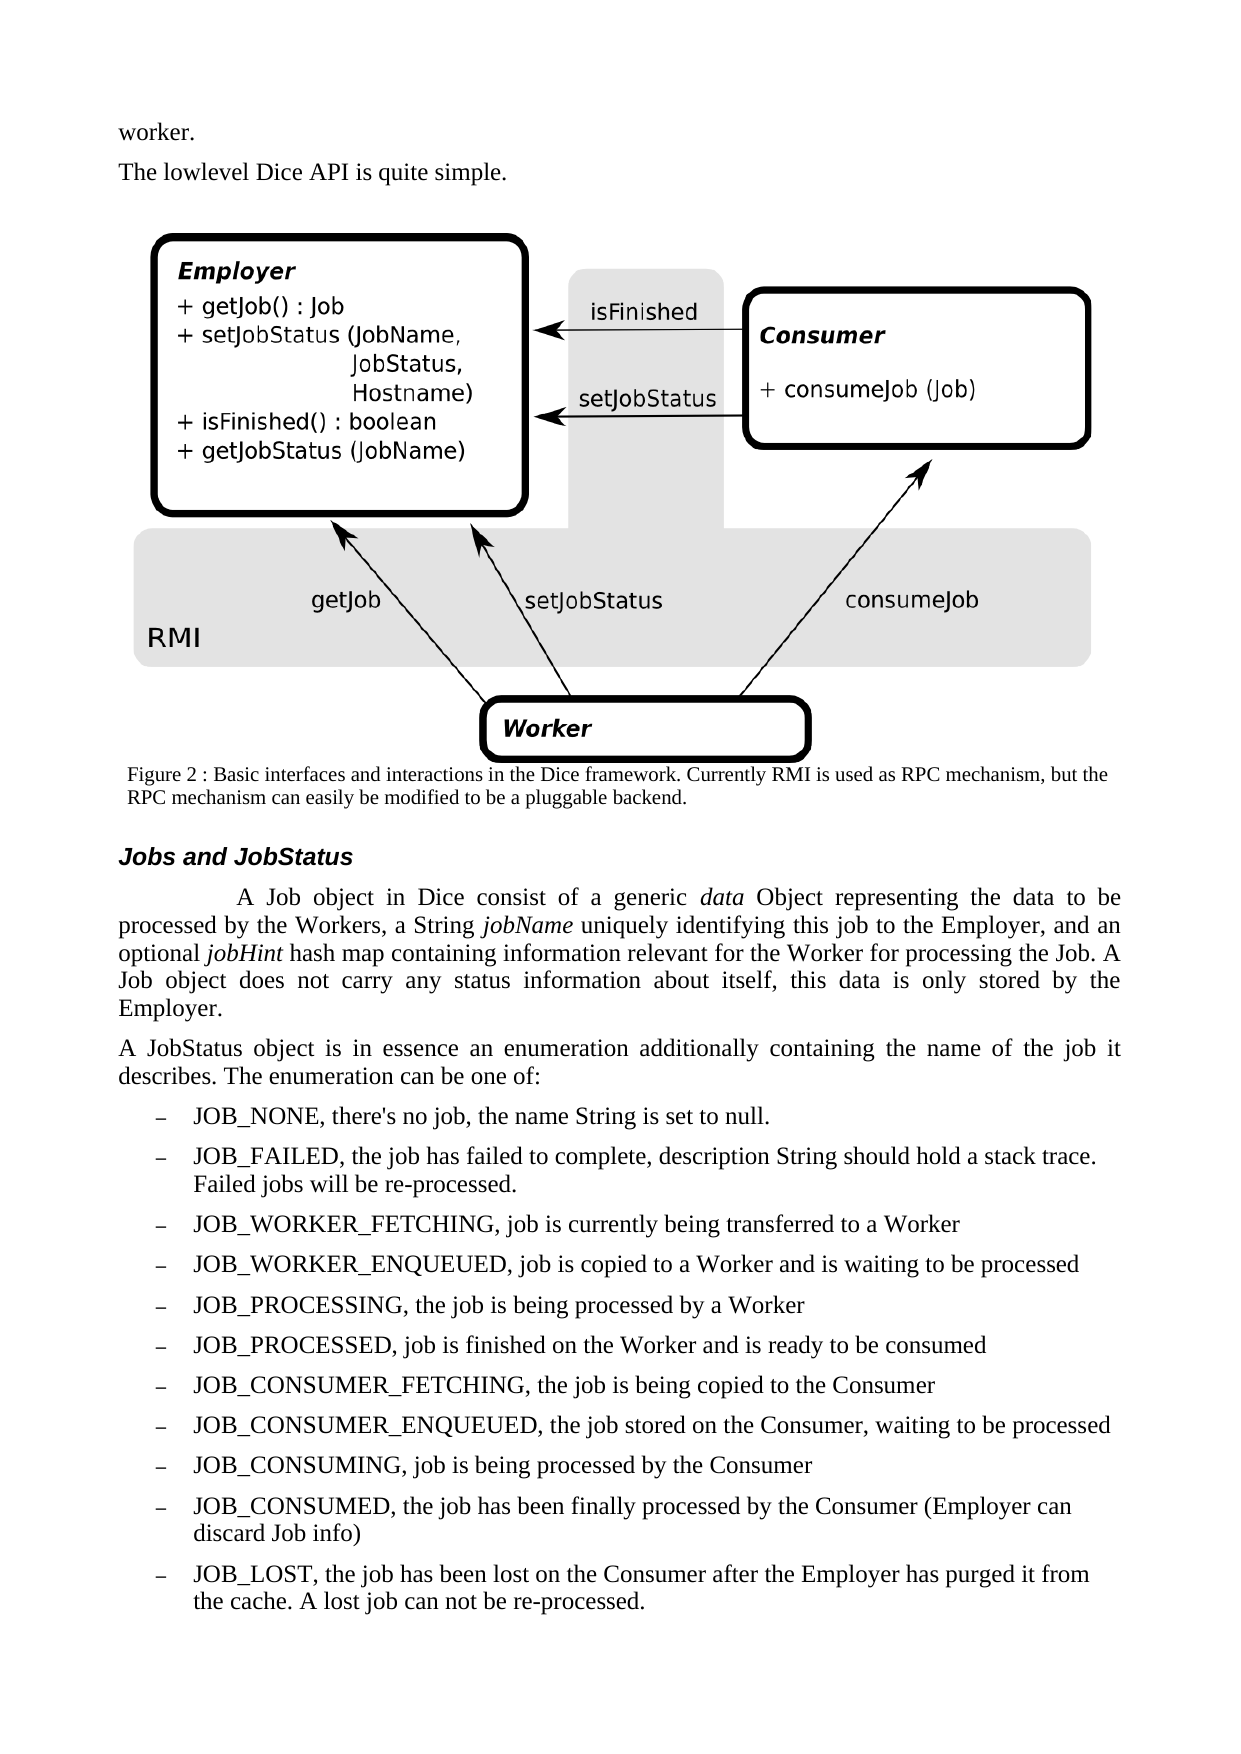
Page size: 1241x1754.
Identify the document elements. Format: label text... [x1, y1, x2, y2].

text worker. [118, 118, 1122, 146]
list JOB_WORKER_ENQUEUED, job is copied to a Worker and is waiting to be processed [156, 1251, 1122, 1278]
list JOB_CONSUMING, job is being processed by the Consumer [156, 1452, 1122, 1479]
list JOB_NONE, there's no job, the name String is set to null. [156, 1102, 1122, 1130]
list JOB_WORKER_FETCHING, job is currently being transferred to a Worker [156, 1210, 1122, 1238]
text The lowlevel Dice API is quite simple. [118, 158, 1122, 186]
text A JobStatus object is in essence an enumeration additionally containing the name of the job it describes. The enumeration can be one of: [118, 1034, 1122, 1090]
list JOB_FAILED, the job has failed to complete, description String should hold a stack trace. Failed jobs will be re-processed. [156, 1142, 1122, 1198]
text Figure 2 : Basic interfaces and interactions in the Dice framework. Currently RMI is used as RPC mechanism, but the RPC mechanism can easily be modified to be a pluggable backend. [127, 234, 1109, 809]
subtitle Jobs and JobStatus [118, 223, 1122, 871]
list JOB_LOST, the job has been lost on the Consumer after the Employer has purged it from the cache. A lost job can not be re-processed. [156, 1560, 1122, 1615]
text A Job object in Dice consist of a generic data Object representing the data to be processed by the Workers, a String jobName uniquely identifying this job to the Employer, and an optional jobHint hash map containing information relevant for the Worker for processing the Job. A Job object does not carry any status information about itself, this data is only stored by the Employer. [118, 883, 1122, 1022]
picture [133, 233, 1092, 763]
list JOB_PROCESSED, job is finished on the Worker and is ready to be consumed [156, 1331, 1122, 1359]
list JOB_CONSUMER_ENQUEUED, the job stored on the Consumer, waiting to be processed [156, 1411, 1122, 1439]
list JOB_CONSUMER_FETCHING, the job is being copied to the Consumer [156, 1371, 1122, 1399]
list JOB_PROCESSING, the job is being processed by a Worker [156, 1291, 1122, 1318]
list JOB_CONSUMED, the job has been finally processed by the Consumer (Employer can discard Job info) [156, 1492, 1122, 1547]
